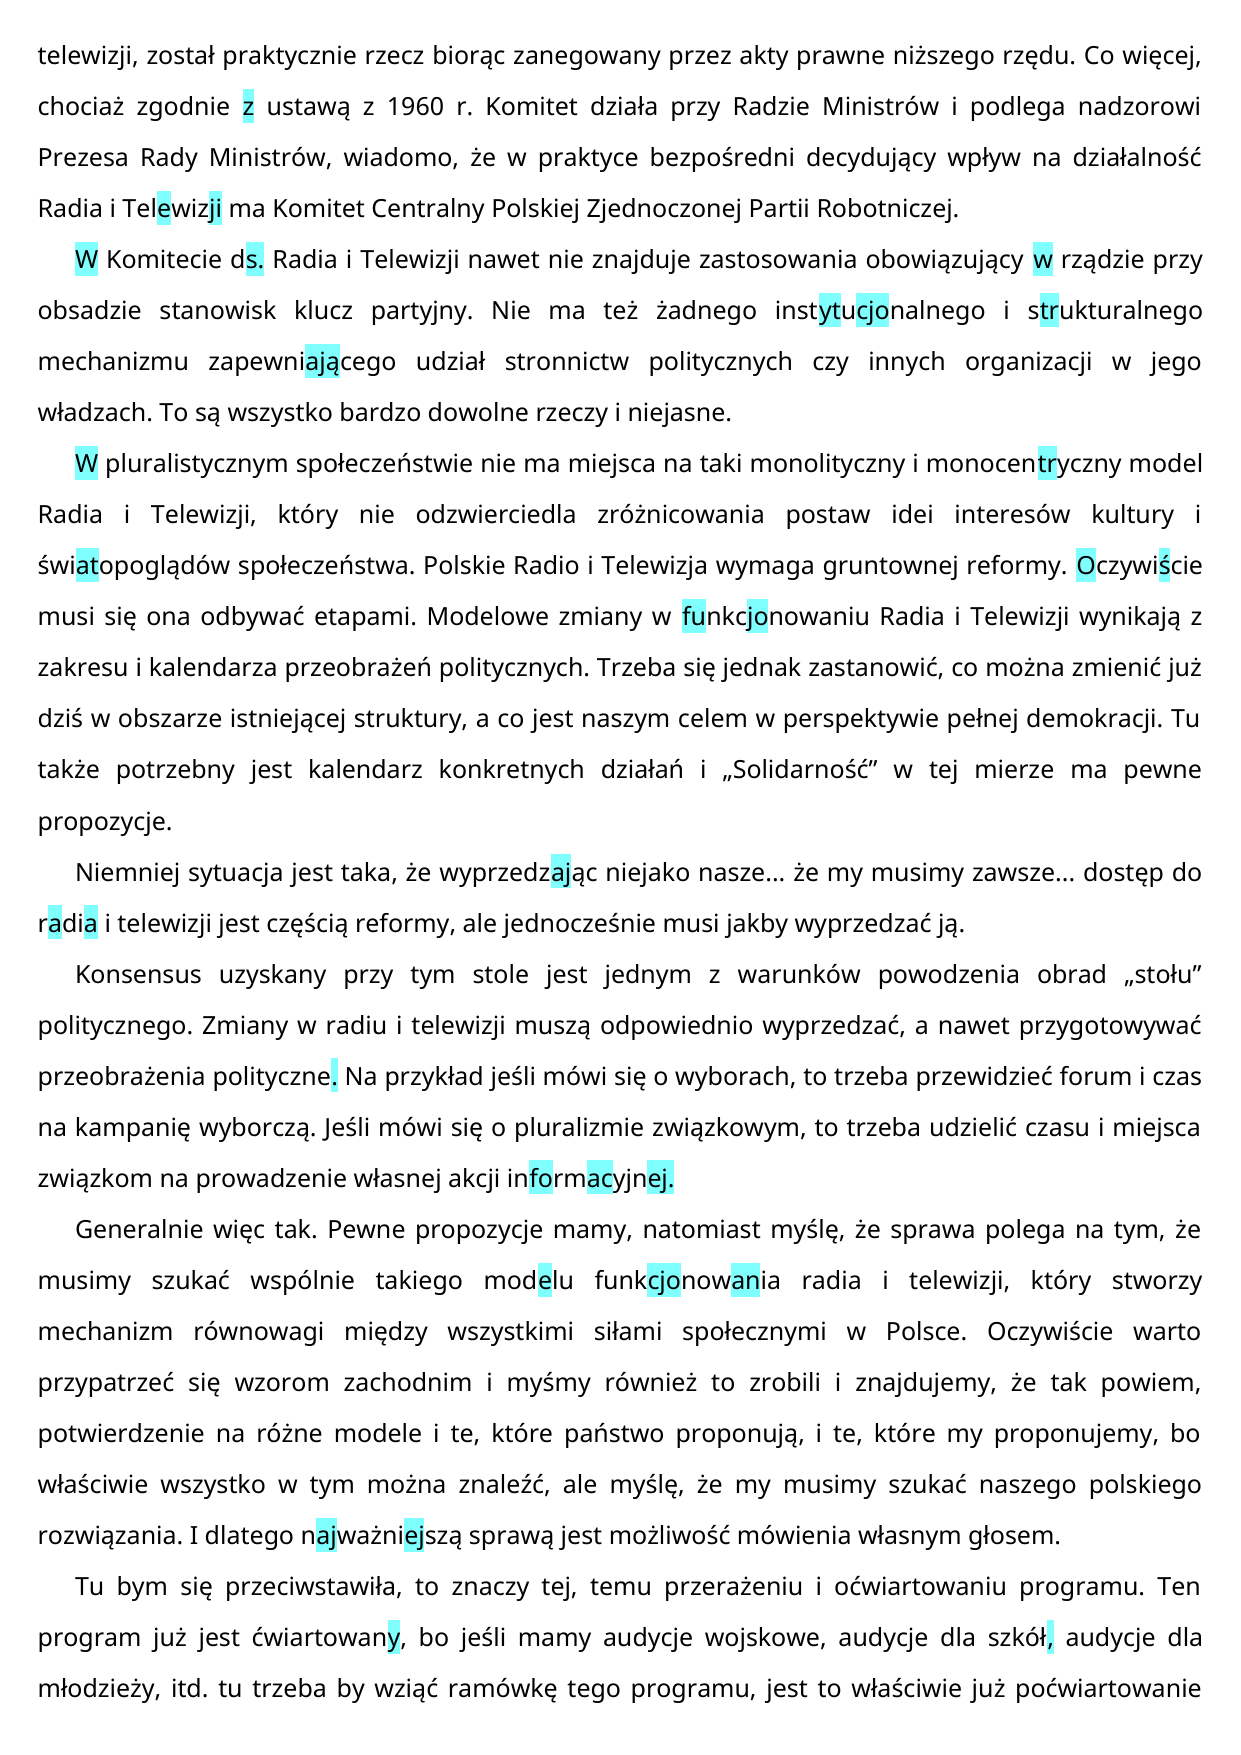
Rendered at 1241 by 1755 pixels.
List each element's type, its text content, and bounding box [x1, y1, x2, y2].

text Konsensus uzyskany przy tym stole jest jednym z warunków powodzenia obrad „stołu” politycznego. Zmiany w radiu i telewizji muszą odpowiednio wyprzedzać, a nawet przygotowywać przeobrażenia polityczne. Na przykład jeśli mówi się o wyborach, to trzeba przewidzieć forum i czas na kampanię wyborczą. Jeśli mówi się o pluralizmie związkowym, to trzeba udzielić czasu i miejsca związkom na prowadzenie własnej akcji informacyjnej. [37, 956, 1203, 1194]
text W pluralistycznym społeczeństwie nie ma miejsca na taki monolityczny i monocentryczny model Radia i Telewizji, który nie odzwierciedla zróżnicowania postaw idei interesów kultury i światopoglądów społeczeństwa. Polskie Radio i Telewizja wymaga gruntownej reformy. Oczywiście musi się ona odbywać etapami. Modelowe zmiany w funkcjonowaniu Radia i Telewizji wynikają z zakresu i kalendarza przeobrażeń politycznych. Trzeba się jednak zastanowić, co można zmienić już dziś w obszarze istniejącej struktury, a co jest naszym celem w perspektywie pełnej demokracji. Tu także potrzebny jest kalendarz konkretnych działań i „Solidarność” w tej mierze ma pewne propozycje. [37, 446, 1203, 837]
text W Komitecie ds. Radia i Telewizji nawet nie znajduje zastosowania obowiązujący w rządzie przy obsadzie stanowisk klucz partyjny. Nie ma też żadnego instytucjonalnego i strukturalnego mechanizmu zapewniającego udział stronnictw politycznych czy innych organizacji w jego władzach. To są wszystko bardzo dowolne rzeczy i niejasne. [37, 242, 1203, 429]
text Generalnie więc tak. Pewne propozycje mamy, natomiast myślę, że sprawa polega na tym, że musimy szukać wspólnie takiego modelu funkcjonowania radia i telewizji, który stworzy mechanizm równowagi między wszystkimi siłami społecznymi w Polsce. Oczywiście warto przypatrzeć się wzorom zachodnim i myśmy również to zrobili i znajdujemy, że tak powiem, potwierdzenie na różne modele i te, które państwo proponują, i te, które my proponujemy, bo właściwie wszystko w tym można znaleźć, ale myślę, że my musimy szukać naszego polskiego rozwiązania. I dlatego najważniejszą sprawą jest możliwość mówienia własnym głosem. [37, 1211, 1203, 1552]
text Tu bym się przeciwstawiła, to znaczy tej, temu przerażeniu i oćwiartowaniu programu. Ten program już jest ćwiartowany, bo jeśli mamy audycje wojskowe, audycje dla szkół, audycje dla młodzieży, itd. tu trzeba by wziąć ramówkę tego programu, jest to właściwie już poćwiartowanie [37, 1569, 1203, 1705]
text Niemniej sytuacja jest taka, że wyprzedzając niejako nasze... że my musimy zawsze... dostęp do radia i telewizji jest częścią reformy, ale jednocześnie musi jakby wyprzedzać ją. [37, 854, 1203, 939]
text telewizji, został praktycznie rzecz biorąc zanegowany przez akty prawne niższego rzędu. Co więcej, chociaż zgodnie z ustawą z 1960 r. Komitet działa przy Radzie Ministrów i podlega nadzorowi Prezesa Rady Ministrów, wiadomo, że w praktyce bezpośredni decydujący wpływ na działalność Radia i Telewizji ma Komitet Centralny Polskiej Zjednoczonej Partii Robotniczej. [37, 37, 1203, 225]
